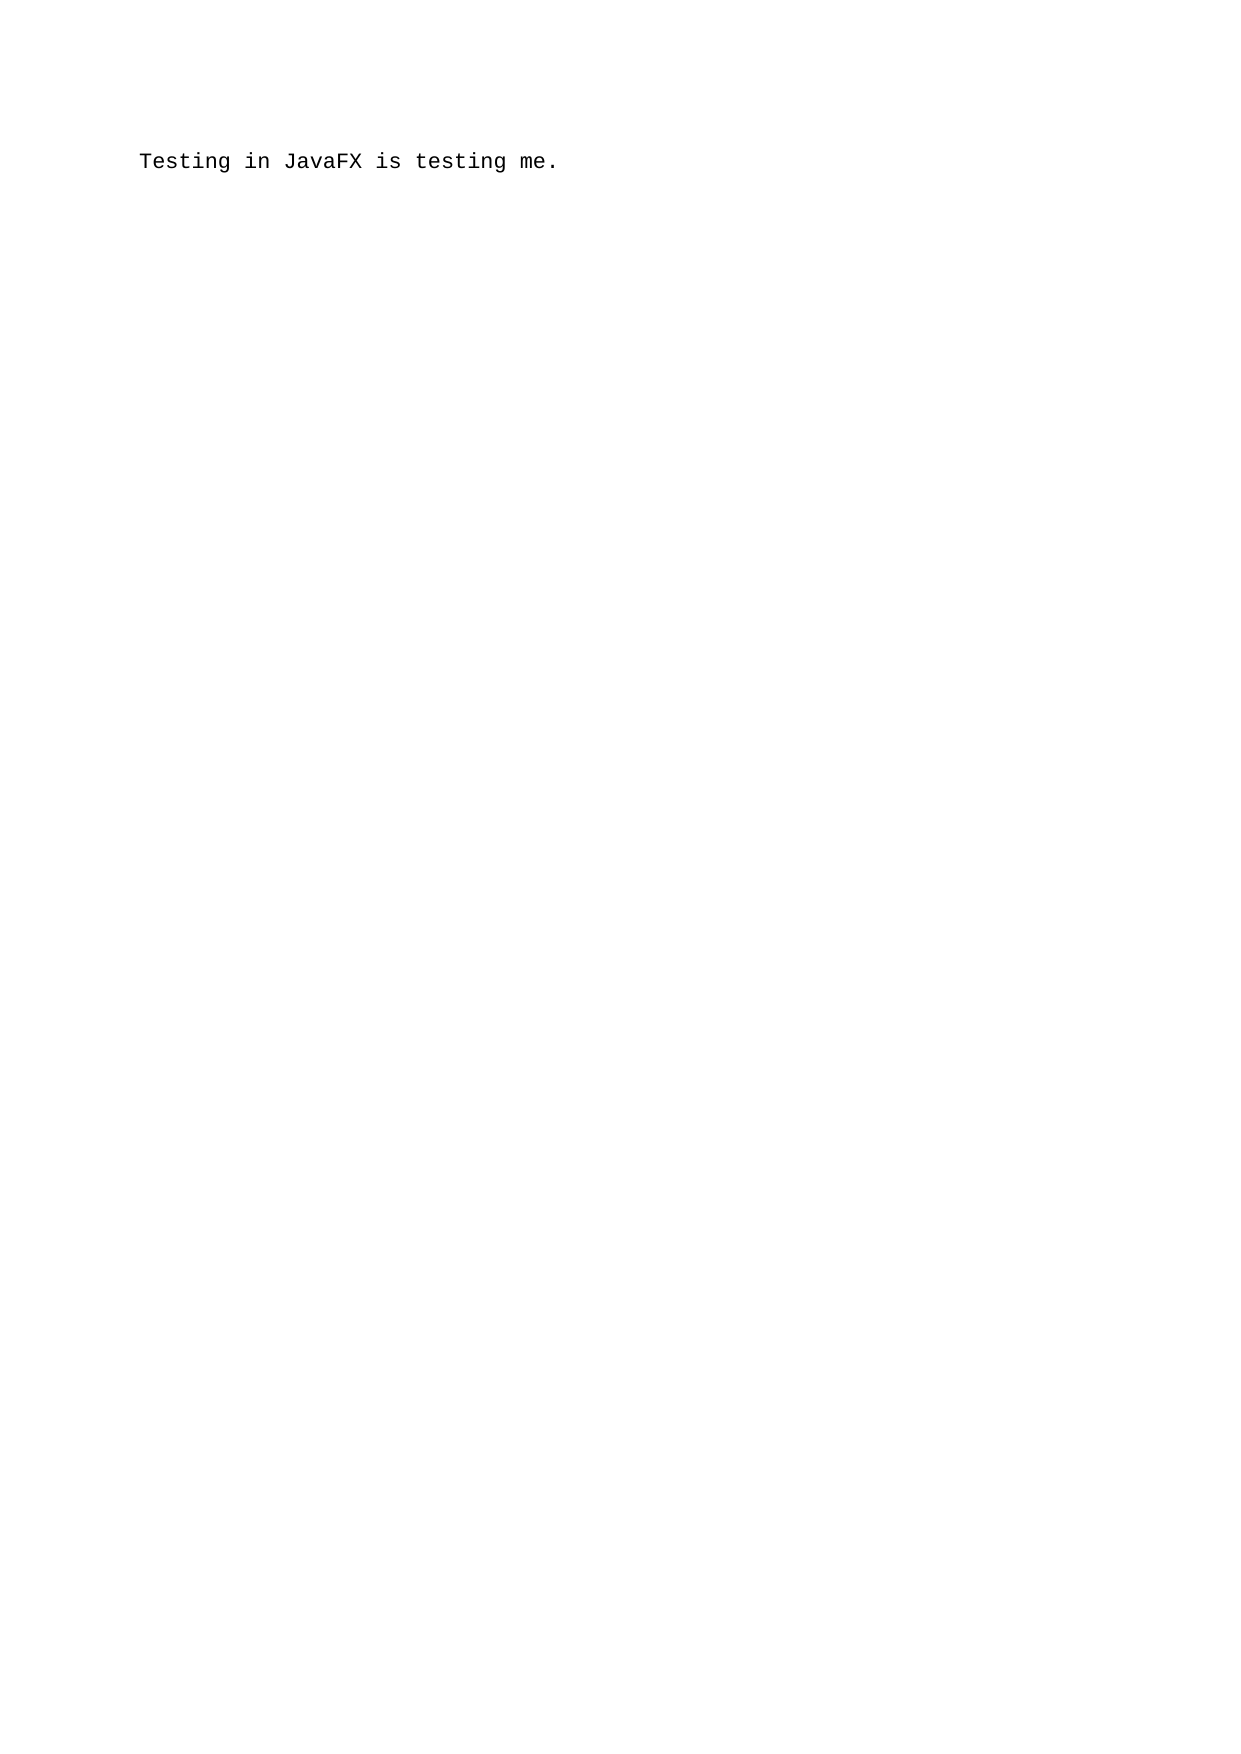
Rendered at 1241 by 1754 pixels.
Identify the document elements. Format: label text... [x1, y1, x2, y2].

text Testing in JavaFX is testing me. [139, 150, 1101, 175]
